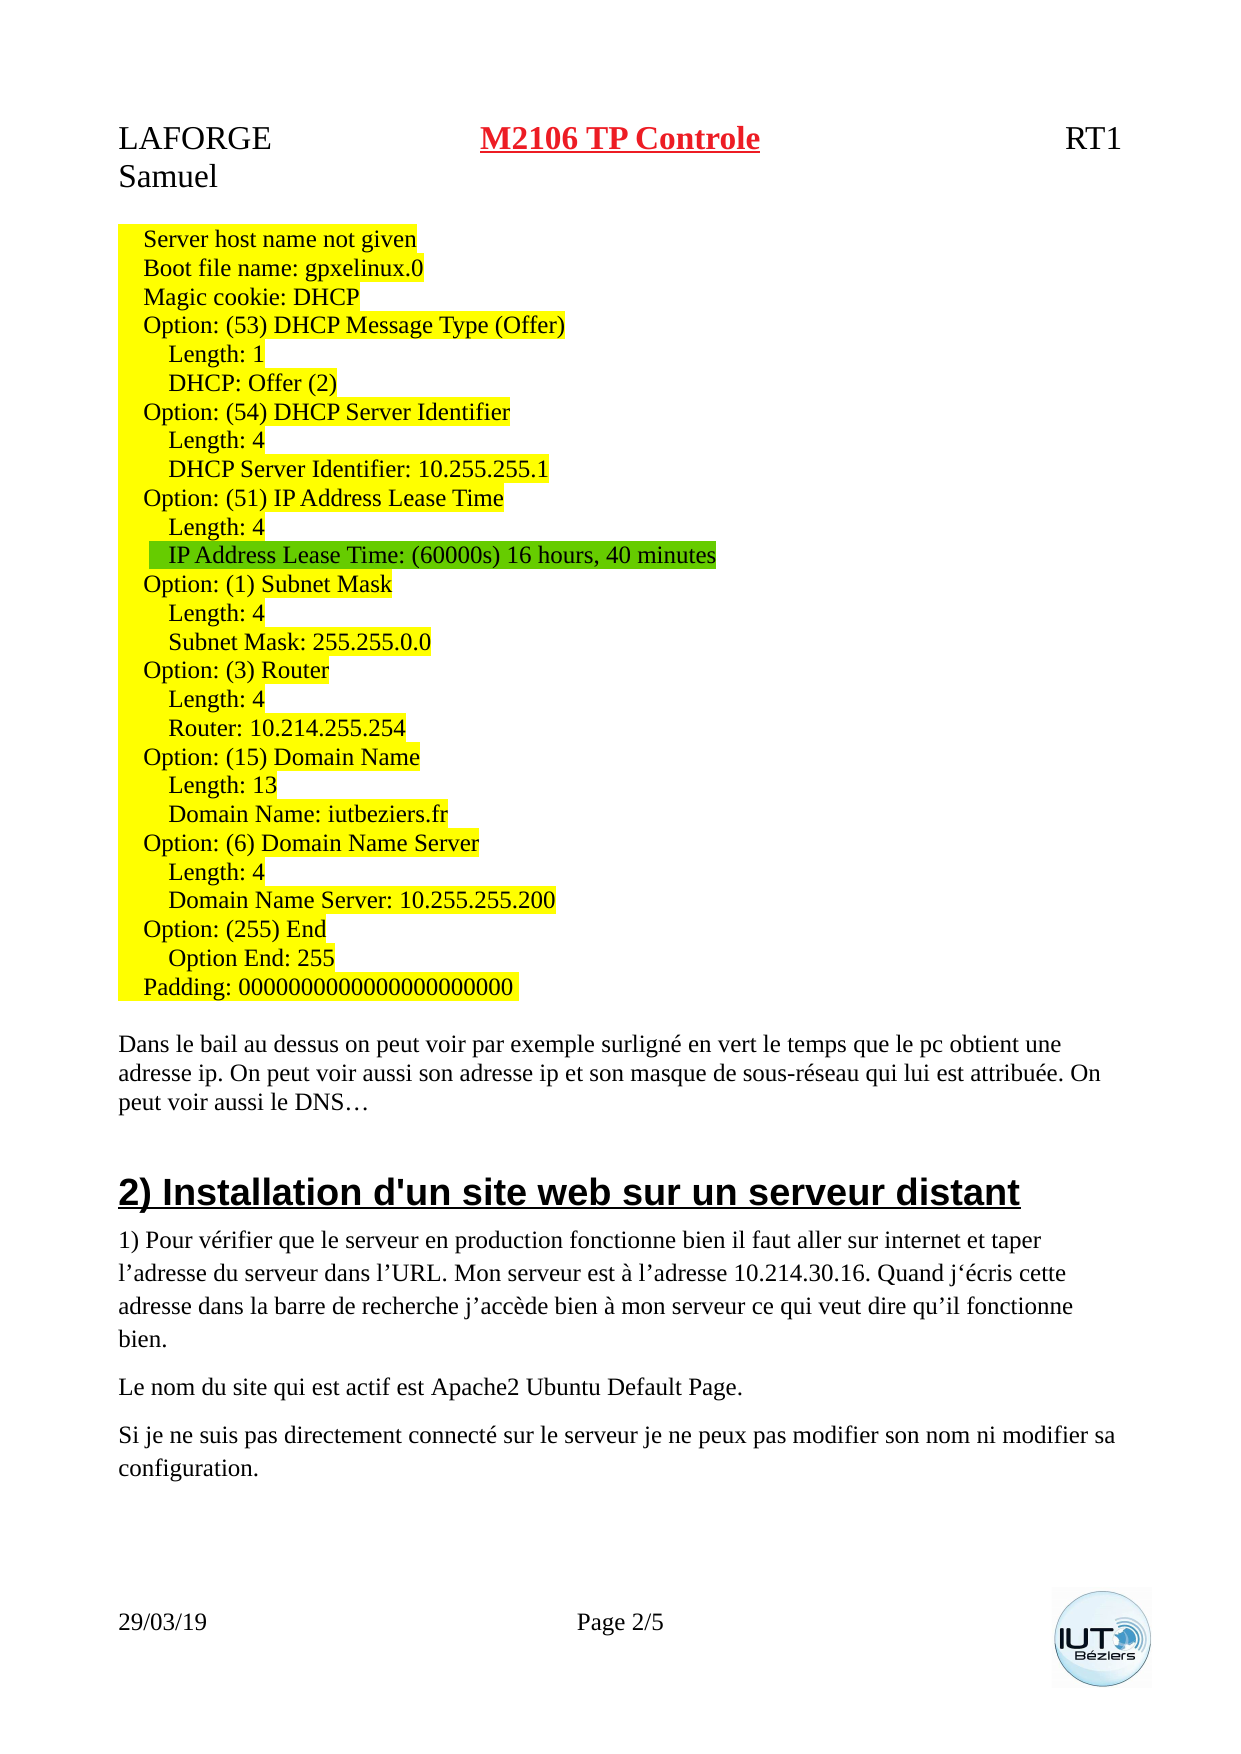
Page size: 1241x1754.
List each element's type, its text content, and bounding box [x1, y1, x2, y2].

text Boot file name: gpxelinux.0 [118, 253, 1122, 282]
text Length: 4 [118, 857, 1122, 886]
text Magic cookie: DHCP [118, 282, 1122, 311]
text Subnet Mask: 255.255.0.0 [118, 627, 1122, 656]
text Length: 13 [118, 771, 1122, 799]
text Length: 4 [118, 426, 1122, 454]
text Router: 10.214.255.254 [118, 713, 1122, 742]
text Length: 1 [118, 339, 1122, 368]
text Si je ne suis pas directement connecté sur le serveur je ne peux pas modifier son nom ni modifier sa configuration. [118, 1420, 1122, 1481]
text Option: (51) IP Address Lease Time [118, 483, 1122, 512]
text Server host name not given [118, 224, 1122, 253]
text Option: (54) DHCP Server Identifier [118, 397, 1122, 426]
text Length: 4 [118, 684, 1122, 713]
text Padding: 0000000000000000000000 [118, 972, 1122, 1001]
text Option: (15) Domain Name [118, 742, 1122, 771]
text Option: (3) Router [118, 656, 1122, 684]
text Dans le bail au dessus on peut voir par exemple surligné en vert le temps que le pc obtient une adresse ip. On peut voir aussi son adresse ip et son masque de sous-réseau qui lui est attribuée. On peut voir aussi le DNS… [118, 1029, 1122, 1116]
text Option: (1) Subnet Mask [118, 569, 1122, 598]
subtitle 2) Installation d'un site web sur un serveur distant [118, 1169, 1122, 1213]
text IP Address Lease Time: (60000s) 16 hours, 40 minutes [118, 541, 1122, 569]
text Le nom du site qui est actif est Apache2 Ubuntu Default Page. [118, 1372, 1122, 1401]
text 1) Pour vérifier que le serveur en production fonctionne bien il faut aller sur internet et taper l’adresse du serveur dans l’URL. Mon serveur est à l’adresse 10.214.30.16. Quand j‘écris cette adresse dans la barre de recherche j’accède bien à mon serveur ce qui veut dire qu’il fonctionne bien. [118, 1225, 1122, 1353]
text DHCP: Offer (2) [118, 368, 1122, 397]
picture [1051, 1587, 1153, 1688]
text Option: (6) Domain Name Server [118, 828, 1122, 857]
text Domain Name: iutbeziers.fr [118, 799, 1122, 828]
text Option: (53) DHCP Message Type (Offer) [118, 311, 1122, 339]
text Length: 4 [118, 512, 1122, 541]
text Option: (255) End [118, 914, 1122, 943]
text Length: 4 [118, 598, 1122, 627]
text Domain Name Server: 10.255.255.200 [118, 886, 1122, 914]
text Option End: 255 [118, 943, 1122, 972]
text DHCP Server Identifier: 10.255.255.1 [118, 454, 1122, 483]
